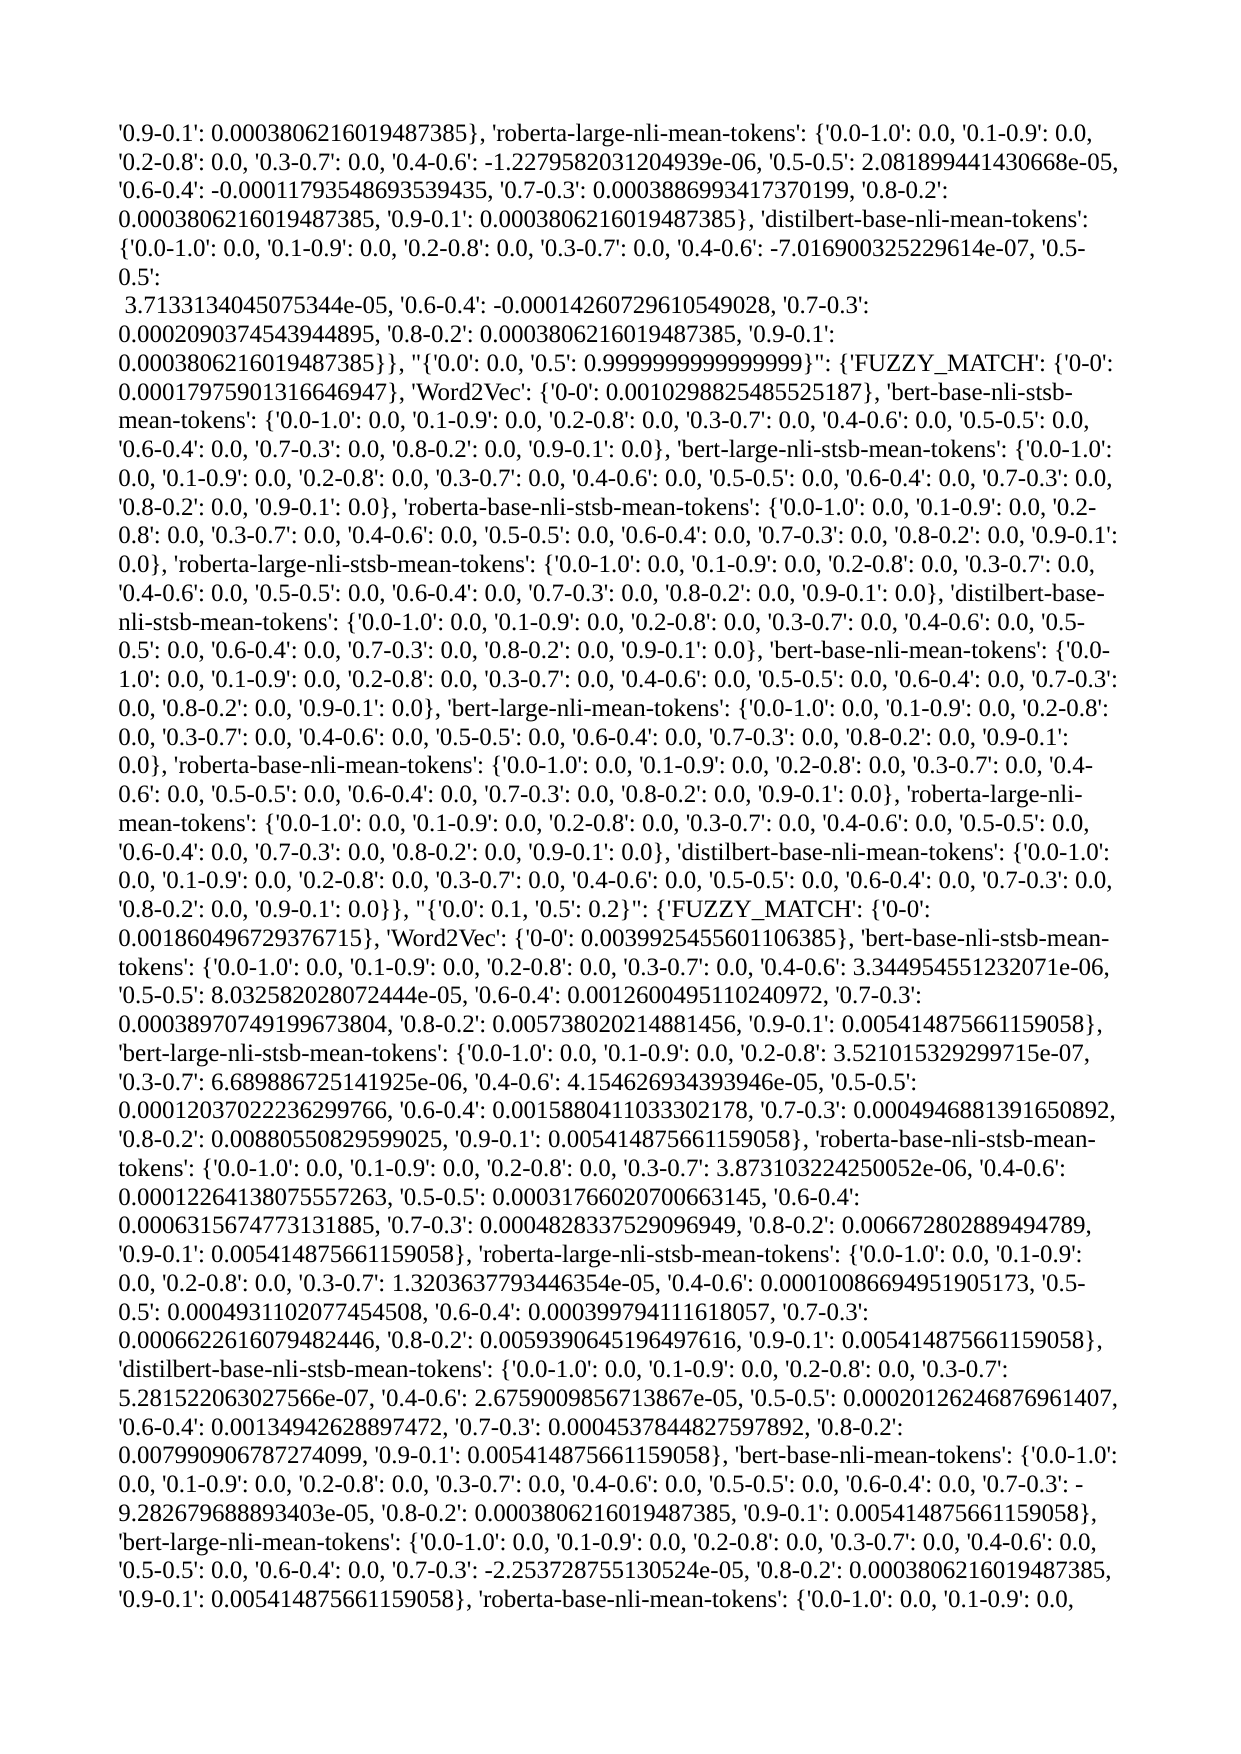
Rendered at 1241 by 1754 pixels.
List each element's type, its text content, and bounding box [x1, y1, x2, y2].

text 3.7133134045075344e-05, '0.6-0.4': -0.00014260729610549028, '0.7-0.3': 0.0002090374543944895, '0.8-0.2': 0.0003806216019487385, '0.9-0.1': 0.0003806216019487385}}, "{'0.0': 0.0, '0.5': 0.9999999999999999}": {'FUZZY_MATCH': {'0-0': 0.00017975901316646947}, 'Word2Vec': {'0-0': 0.0010298825485525187}, 'bert-base-nli-stsb-mean-tokens': {'0.0-1.0': 0.0, '0.1-0.9': 0.0, '0.2-0.8': 0.0, '0.3-0.7': 0.0, '0.4-0.6': 0.0, '0.5-0.5': 0.0, '0.6-0.4': 0.0, '0.7-0.3': 0.0, '0.8-0.2': 0.0, '0.9-0.1': 0.0}, 'bert-large-nli-stsb-mean-tokens': {'0.0-1.0': 0.0, '0.1-0.9': 0.0, '0.2-0.8': 0.0, '0.3-0.7': 0.0, '0.4-0.6': 0.0, '0.5-0.5': 0.0, '0.6-0.4': 0.0, '0.7-0.3': 0.0, '0.8-0.2': 0.0, '0.9-0.1': 0.0}, 'roberta-base-nli-stsb-mean-tokens': {'0.0-1.0': 0.0, '0.1-0.9': 0.0, '0.2-0.8': 0.0, '0.3-0.7': 0.0, '0.4-0.6': 0.0, '0.5-0.5': 0.0, '0.6-0.4': 0.0, '0.7-0.3': 0.0, '0.8-0.2': 0.0, '0.9-0.1': 0.0}, 'roberta-large-nli-stsb-mean-tokens': {'0.0-1.0': 0.0, '0.1-0.9': 0.0, '0.2-0.8': 0.0, '0.3-0.7': 0.0, '0.4-0.6': 0.0, '0.5-0.5': 0.0, '0.6-0.4': 0.0, '0.7-0.3': 0.0, '0.8-0.2': 0.0, '0.9-0.1': 0.0}, 'distilbert-base-nli-stsb-mean-tokens': {'0.0-1.0': 0.0, '0.1-0.9': 0.0, '0.2-0.8': 0.0, '0.3-0.7': 0.0, '0.4-0.6': 0.0, '0.5-0.5': 0.0, '0.6-0.4': 0.0, '0.7-0.3': 0.0, '0.8-0.2': 0.0, '0.9-0.1': 0.0}, 'bert-base-nli-mean-tokens': {'0.0-1.0': 0.0, '0.1-0.9': 0.0, '0.2-0.8': 0.0, '0.3-0.7': 0.0, '0.4-0.6': 0.0, '0.5-0.5': 0.0, '0.6-0.4': 0.0, '0.7-0.3': 0.0, '0.8-0.2': 0.0, '0.9-0.1': 0.0}, 'bert-large-nli-mean-tokens': {'0.0-1.0': 0.0, '0.1-0.9': 0.0, '0.2-0.8': 0.0, '0.3-0.7': 0.0, '0.4-0.6': 0.0, '0.5-0.5': 0.0, '0.6-0.4': 0.0, '0.7-0.3': 0.0, '0.8-0.2': 0.0, '0.9-0.1': 0.0}, 'roberta-base-nli-mean-tokens': {'0.0-1.0': 0.0, '0.1-0.9': 0.0, '0.2-0.8': 0.0, '0.3-0.7': 0.0, '0.4-0.6': 0.0, '0.5-0.5': 0.0, '0.6-0.4': 0.0, '0.7-0.3': 0.0, '0.8-0.2': 0.0, '0.9-0.1': 0.0}, 'roberta-large-nli-mean-tokens': {'0.0-1.0': 0.0, '0.1-0.9': 0.0, '0.2-0.8': 0.0, '0.3-0.7': 0.0, '0.4-0.6': 0.0, '0.5-0.5': 0.0, '0.6-0.4': 0.0, '0.7-0.3': 0.0, '0.8-0.2': 0.0, '0.9-0.1': 0.0}, 'distilbert-base-nli-mean-tokens': {'0.0-1.0': 0.0, '0.1-0.9': 0.0, '0.2-0.8': 0.0, '0.3-0.7': 0.0, '0.4-0.6': 0.0, '0.5-0.5': 0.0, '0.6-0.4': 0.0, '0.7-0.3': 0.0, '0.8-0.2': 0.0, '0.9-0.1': 0.0}}, "{'0.0': 0.1, '0.5': 0.2}": {'FUZZY_MATCH': {'0-0': 0.001860496729376715}, 'Word2Vec': {'0-0': 0.0039925455601106385}, 'bert-base-nli-stsb-mean-tokens': {'0.0-1.0': 0.0, '0.1-0.9': 0.0, '0.2-0.8': 0.0, '0.3-0.7': 0.0, '0.4-0.6': 3.344954551232071e-06, '0.5-0.5': 8.032582028072444e-05, '0.6-0.4': 0.0012600495110240972, '0.7-0.3': 0.00038970749199673804, '0.8-0.2': 0.005738020214881456, '0.9-0.1': 0.005414875661159058}, 'bert-large-nli-stsb-mean-tokens': {'0.0-1.0': 0.0, '0.1-0.9': 0.0, '0.2-0.8': 3.521015329299715e-07, '0.3-0.7': 6.689886725141925e-06, '0.4-0.6': 4.154626934393946e-05, '0.5-0.5': 0.00012037022236299766, '0.6-0.4': 0.0015880411033302178, '0.7-0.3': 0.0004946881391650892, '0.8-0.2': 0.00880550829599025, '0.9-0.1': 0.005414875661159058}, 'roberta-base-nli-stsb-mean-tokens': {'0.0-1.0': 0.0, '0.1-0.9': 0.0, '0.2-0.8': 0.0, '0.3-0.7': 3.873103224250052e-06, '0.4-0.6': 0.00012264138075557263, '0.5-0.5': 0.00031766020700663145, '0.6-0.4': 0.0006315674773131885, '0.7-0.3': 0.0004828337529096949, '0.8-0.2': 0.006672802889494789, '0.9-0.1': 0.005414875661159058}, 'roberta-large-nli-stsb-mean-tokens': {'0.0-1.0': 0.0, '0.1-0.9': 0.0, '0.2-0.8': 0.0, '0.3-0.7': 1.3203637793446354e-05, '0.4-0.6': 0.00010086694951905173, '0.5-0.5': 0.0004931102077454508, '0.6-0.4': 0.000399794111618057, '0.7-0.3': 0.0006622616079482446, '0.8-0.2': 0.0059390645196497616, '0.9-0.1': 0.005414875661159058}, 'distilbert-base-nli-stsb-mean-tokens': {'0.0-1.0': 0.0, '0.1-0.9': 0.0, '0.2-0.8': 0.0, '0.3-0.7': 5.281522063027566e-07, '0.4-0.6': 2.6759009856713867e-05, '0.5-0.5': 0.00020126246876961407, '0.6-0.4': 0.00134942628897472, '0.7-0.3': 0.0004537844827597892, '0.8-0.2': 0.007990906787274099, '0.9-0.1': 0.005414875661159058}, 'bert-base-nli-mean-tokens': {'0.0-1.0': 0.0, '0.1-0.9': 0.0, '0.2-0.8': 0.0, '0.3-0.7': 0.0, '0.4-0.6': 0.0, '0.5-0.5': 0.0, '0.6-0.4': 0.0, '0.7-0.3': -9.282679688893403e-05, '0.8-0.2': 0.0003806216019487385, '0.9-0.1': 0.005414875661159058}, 'bert-large-nli-mean-tokens': {'0.0-1.0': 0.0, '0.1-0.9': 0.0, '0.2-0.8': 0.0, '0.3-0.7': 0.0, '0.4-0.6': 0.0, '0.5-0.5': 0.0, '0.6-0.4': 0.0, '0.7-0.3': -2.253728755130524e-05, '0.8-0.2': 0.0003806216019487385, '0.9-0.1': 0.005414875661159058}, 'roberta-base-nli-mean-tokens': {'0.0-1.0': 0.0, '0.1-0.9': 0.0, [118, 291, 1122, 1613]
text '0.9-0.1': 0.0003806216019487385}, 'roberta-large-nli-mean-tokens': {'0.0-1.0': 0.0, '0.1-0.9': 0.0, '0.2-0.8': 0.0, '0.3-0.7': 0.0, '0.4-0.6': -1.2279582031204939e-06, '0.5-0.5': 2.081899441430668e-05, '0.6-0.4': -0.00011793548693539435, '0.7-0.3': 0.0003886993417370199, '0.8-0.2': 0.0003806216019487385, '0.9-0.1': 0.0003806216019487385}, 'distilbert-base-nli-mean-tokens': {'0.0-1.0': 0.0, '0.1-0.9': 0.0, '0.2-0.8': 0.0, '0.3-0.7': 0.0, '0.4-0.6': -7.016900325229614e-07, '0.5-0.5': [118, 118, 1122, 291]
